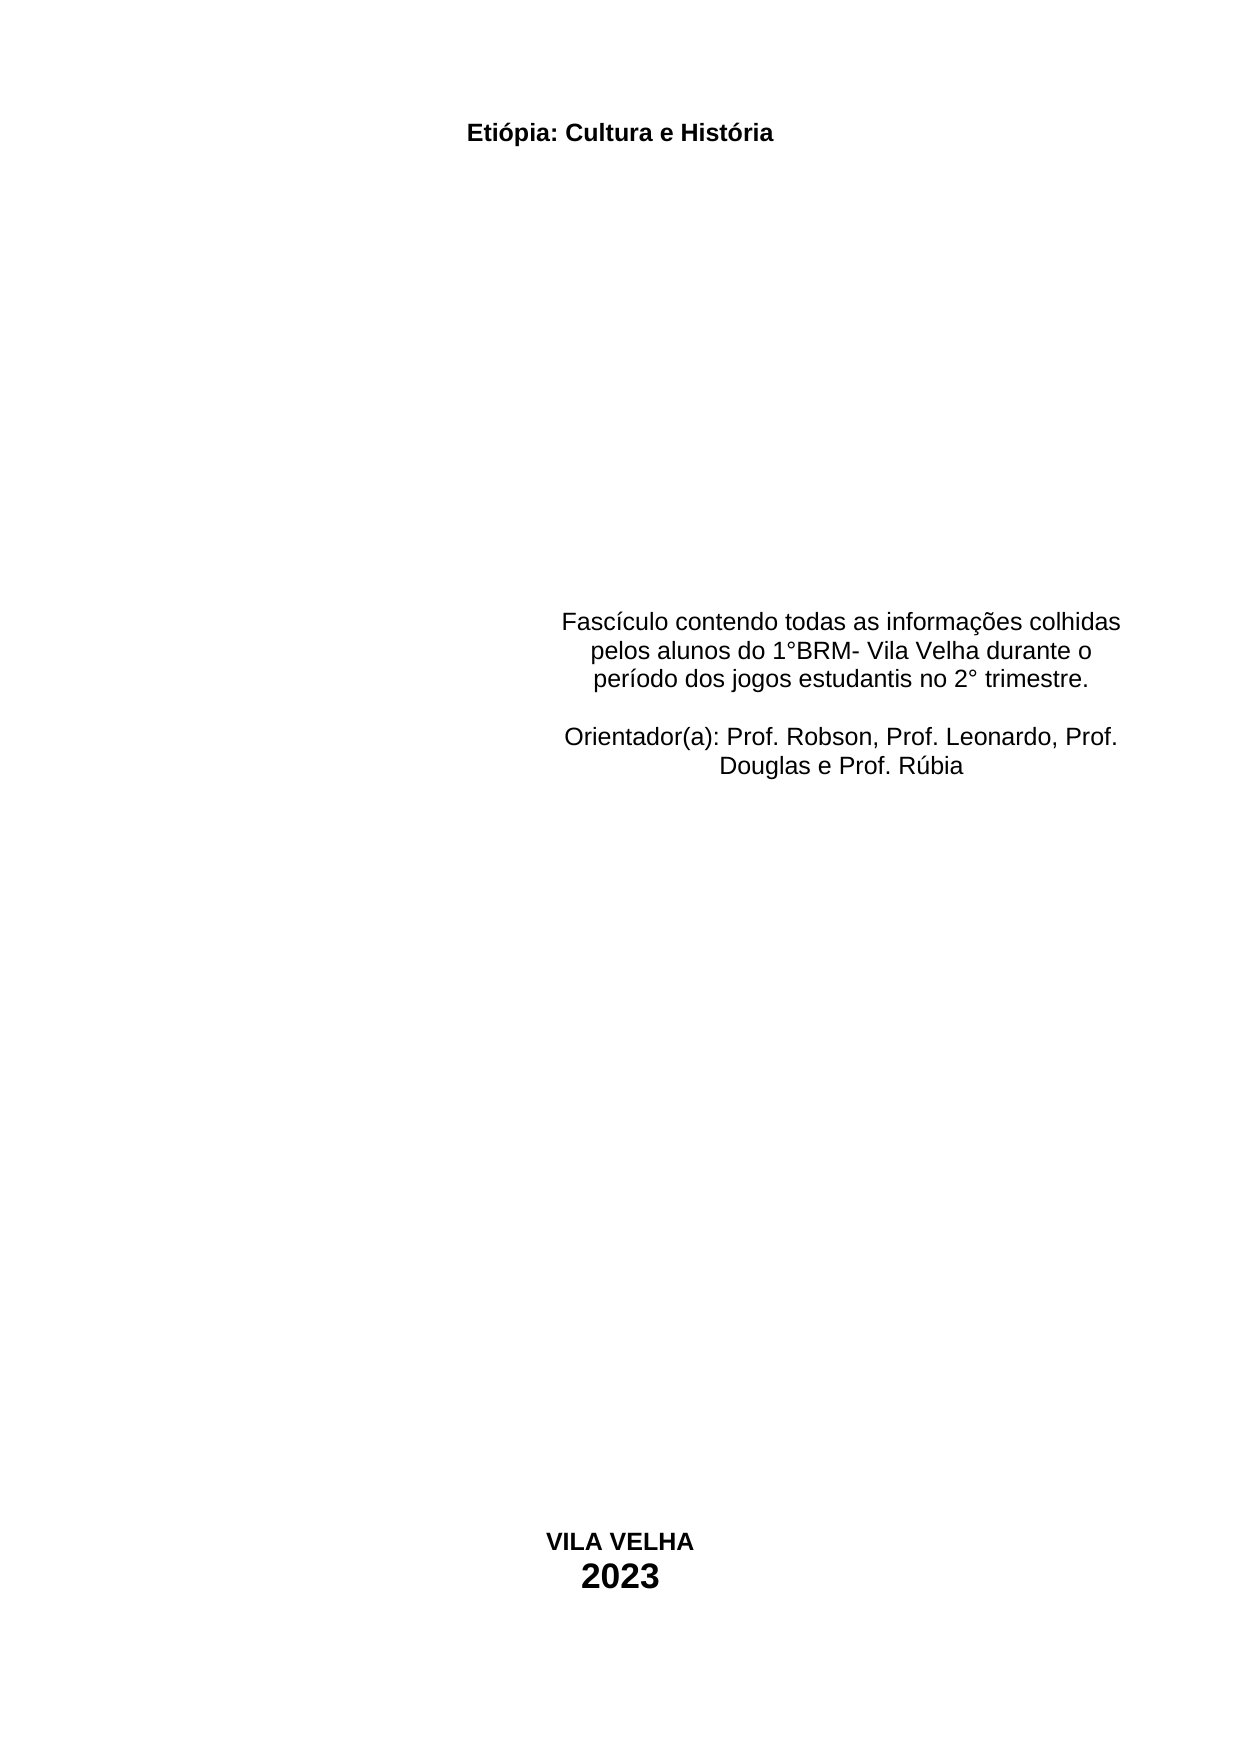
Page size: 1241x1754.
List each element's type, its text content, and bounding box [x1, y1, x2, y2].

text Orientador(a): Prof. Robson, Prof. Leonardo, Prof. Douglas e Prof. Rúbia [561, 722, 1122, 779]
text Fascículo contendo todas as informações colhidas pelos alunos do 1°BRM- Vila Velha durante o período dos jogos estudantis no 2° trimestre. [561, 607, 1122, 693]
text VILA VELHA [118, 1527, 1122, 1556]
text Etiópia: Cultura e História [118, 118, 1122, 147]
text 2023 [118, 1556, 1122, 1596]
